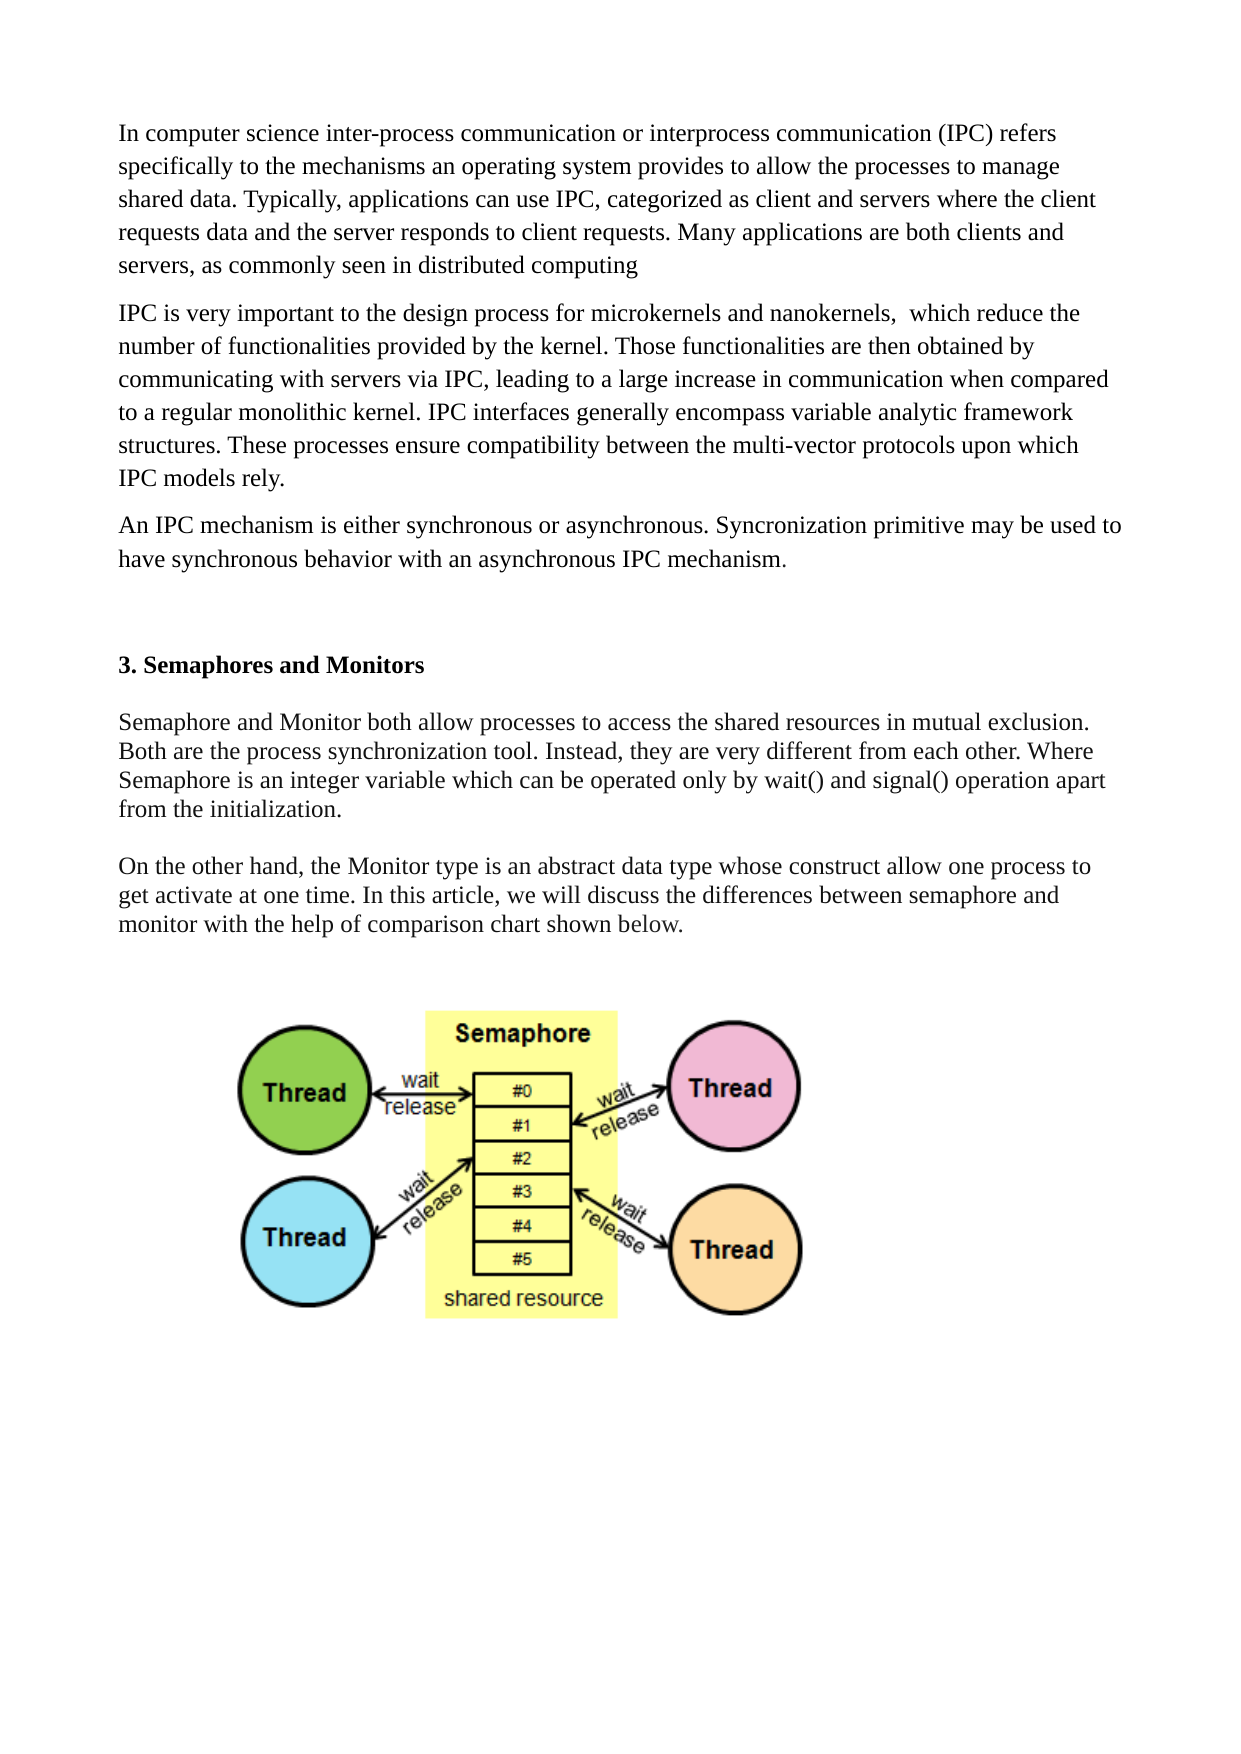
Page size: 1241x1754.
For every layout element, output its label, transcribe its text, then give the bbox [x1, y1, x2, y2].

text On the other hand, the Monitor type is an abstract data type whose construct allow one process to get activate at one time. In this article, we will discuss the differences between semaphore and monitor with the help of comparison chart shown below. [118, 851, 1122, 937]
text 3. Semaphores and Monitors [118, 650, 1122, 679]
text IPC is very important to the design process for microkernels and nanokernels, which reduce the number of functionalities provided by the kernel. Those functionalities are then obtained by communicating with servers via IPC, leading to a large increase in communication when compared to a regular monolithic kernel. IPC interfaces generally encompass variable analytic framework structures. These processes ensure compatibility between the multi-vector protocols upon which IPC models rely. [118, 298, 1122, 492]
text Semaphore and Monitor both allow processes to access the shared resources in mutual exclusion. Both are the process synchronization tool. Instead, they are very different from each other. Where Semaphore is an integer variable which can be operated only by wait() and signal() operation apart from the initialization. [118, 707, 1122, 822]
picture [233, 1001, 809, 1325]
text In computer science inter-process communication or interprocess communication (IPC) refers specifically to the mechanisms an operating system provides to allow the processes to manage shared data. Typically, applications can use IPC, categorized as client and servers where the client requests data and the server responds to client requests. Many applications are both clients and servers, as commonly seen in distributed computing [118, 118, 1122, 279]
text An IPC mechanism is either synchronous or asynchronous. Syncronization primitive may be used to have synchronous behavior with an asynchronous IPC mechanism. [118, 511, 1122, 573]
